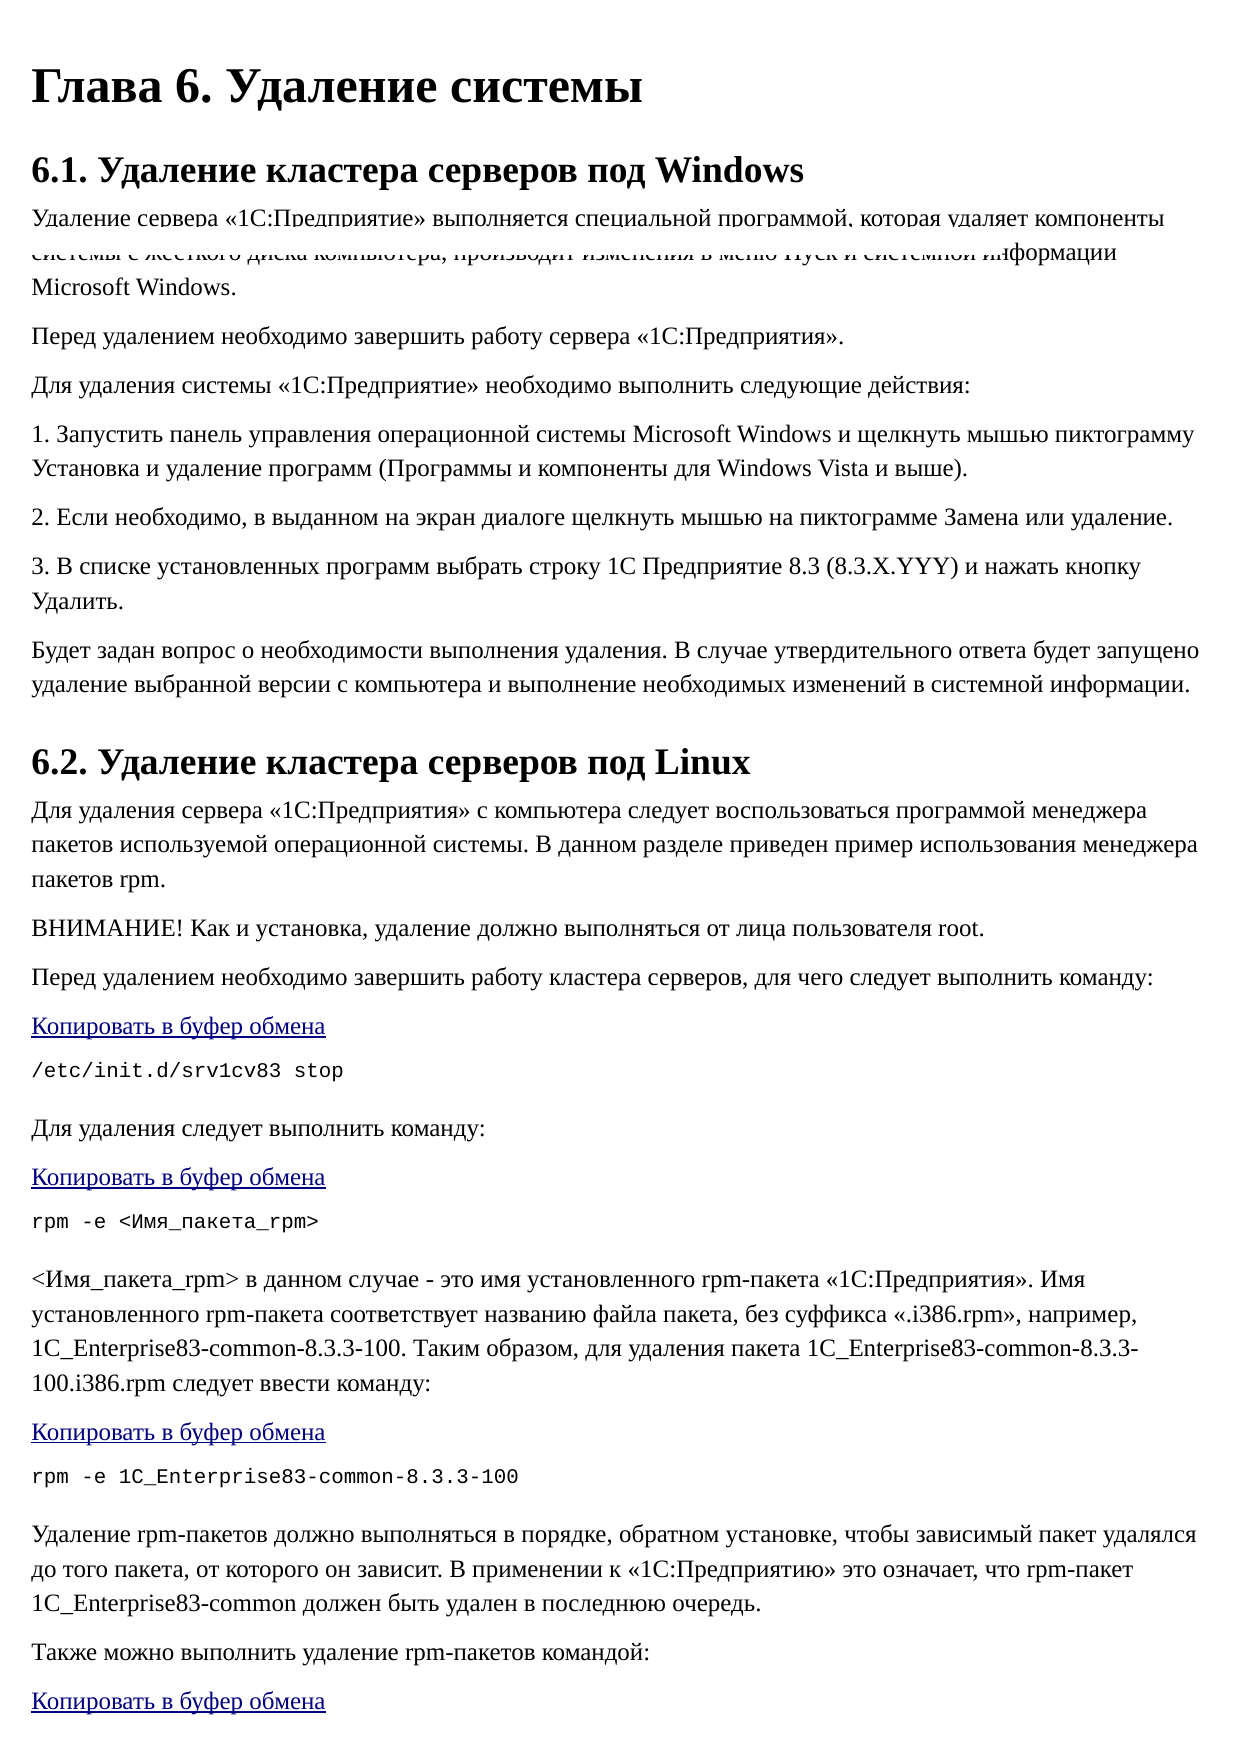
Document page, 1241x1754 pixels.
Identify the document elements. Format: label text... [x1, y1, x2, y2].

text ВНИМАНИЕ! Как и установка, удаление должно выполняться от лица пользователя root. [31, 913, 1212, 942]
text Копировать в буфер обмена [31, 1162, 1212, 1191]
text 2. Если необходимо, в выданном на экран диалоге щелкнуть мышью на пиктограмме Замена или удаление. [31, 502, 1212, 531]
text Для удаления сервера «1С:Предприятия» с компьютера следует воспользоваться программой менеджера пакетов используемой операционной системы. В данном разделе приведен пример использования менеджера пакетов rpm. [31, 795, 1212, 893]
text /etc/init.d/srv1cv83 stop [31, 1060, 1212, 1084]
text Будет задан вопрос о необходимости выполнения удаления. В случае утвердительного ответа будет запущено удаление выбранной версии с компьютера и выполнение необходимых изменений в системной информации. [31, 635, 1212, 698]
text Копировать в буфер обмена [31, 1417, 1212, 1446]
text 3. В списке установленных программ выбрать строку 1С Предприятие 8.3 (8.3.X.YYY) и нажать кнопку Удалить. [31, 551, 1212, 615]
subtitle 6.1. Удаление кластера серверов под Windows [31, 147, 1212, 190]
text Копировать в буфер обмена [31, 1686, 1212, 1715]
text Удаление rpm-пакетов должно выполняться в порядке, обратном установке, чтобы зависимый пакет удалялся до того пакета, от которого он зависит. В применении к «1С:Предприятию» это означает, что rpm-пакет 1C_Enterprise83-common должен быть удален в последнюю очередь. [31, 1519, 1212, 1617]
text rpm -e 1C_Enterprise83-common-8.3.3-100 [31, 1466, 1212, 1490]
text <Имя_пакета_rpm> в данном случае ‑ это имя установленного rpm-пакета «1С:Предприятия». Имя установленного rpm-пакета соответствует названию файла пакета, без суффикса «.i386.rpm», например, 1C_Enterprise83-common-8.3.3-100. Таким образом, для удаления пакета 1C_Enterprise83-common-8.3.3-100.i386.rpm следует ввести команду: [31, 1264, 1212, 1397]
text rpm -e <Имя_пакета_rpm> [31, 1211, 1212, 1235]
text Для удаления системы «1С:Предприятие» необходимо выполнить следующие действия: [31, 370, 1212, 398]
text Перед удалением необходимо завершить работу кластера серверов, для чего следует выполнить команду: [31, 962, 1212, 991]
text Перед удалением необходимо завершить работу сервера «1С:Предприятия». [31, 321, 1212, 349]
text Для удаления следует выполнить команду: [31, 1113, 1212, 1142]
text Копировать в буфер обмена [31, 1011, 1212, 1040]
subtitle 6.2. Удаление кластера серверов под Linux [31, 739, 1212, 782]
text Также можно выполнить удаление rpm-пакетов командой: [31, 1637, 1212, 1666]
text 1. Запустить панель управления операционной системы Microsoft Windows и щелкнуть мышью пиктограмму Установка и удаление программ (Программы и компоненты для Windows Vista и выше). [31, 419, 1212, 482]
subtitle Глава 6. Удаление системы [31, 56, 1212, 114]
text Удаление сервера «1С:Предприятие» выполняется специальной программой, которая удаляет компоненты системы с жесткого диска компьютера, производит изменения в меню Пуск и системной информации Microsoft Windows. [31, 203, 1212, 300]
